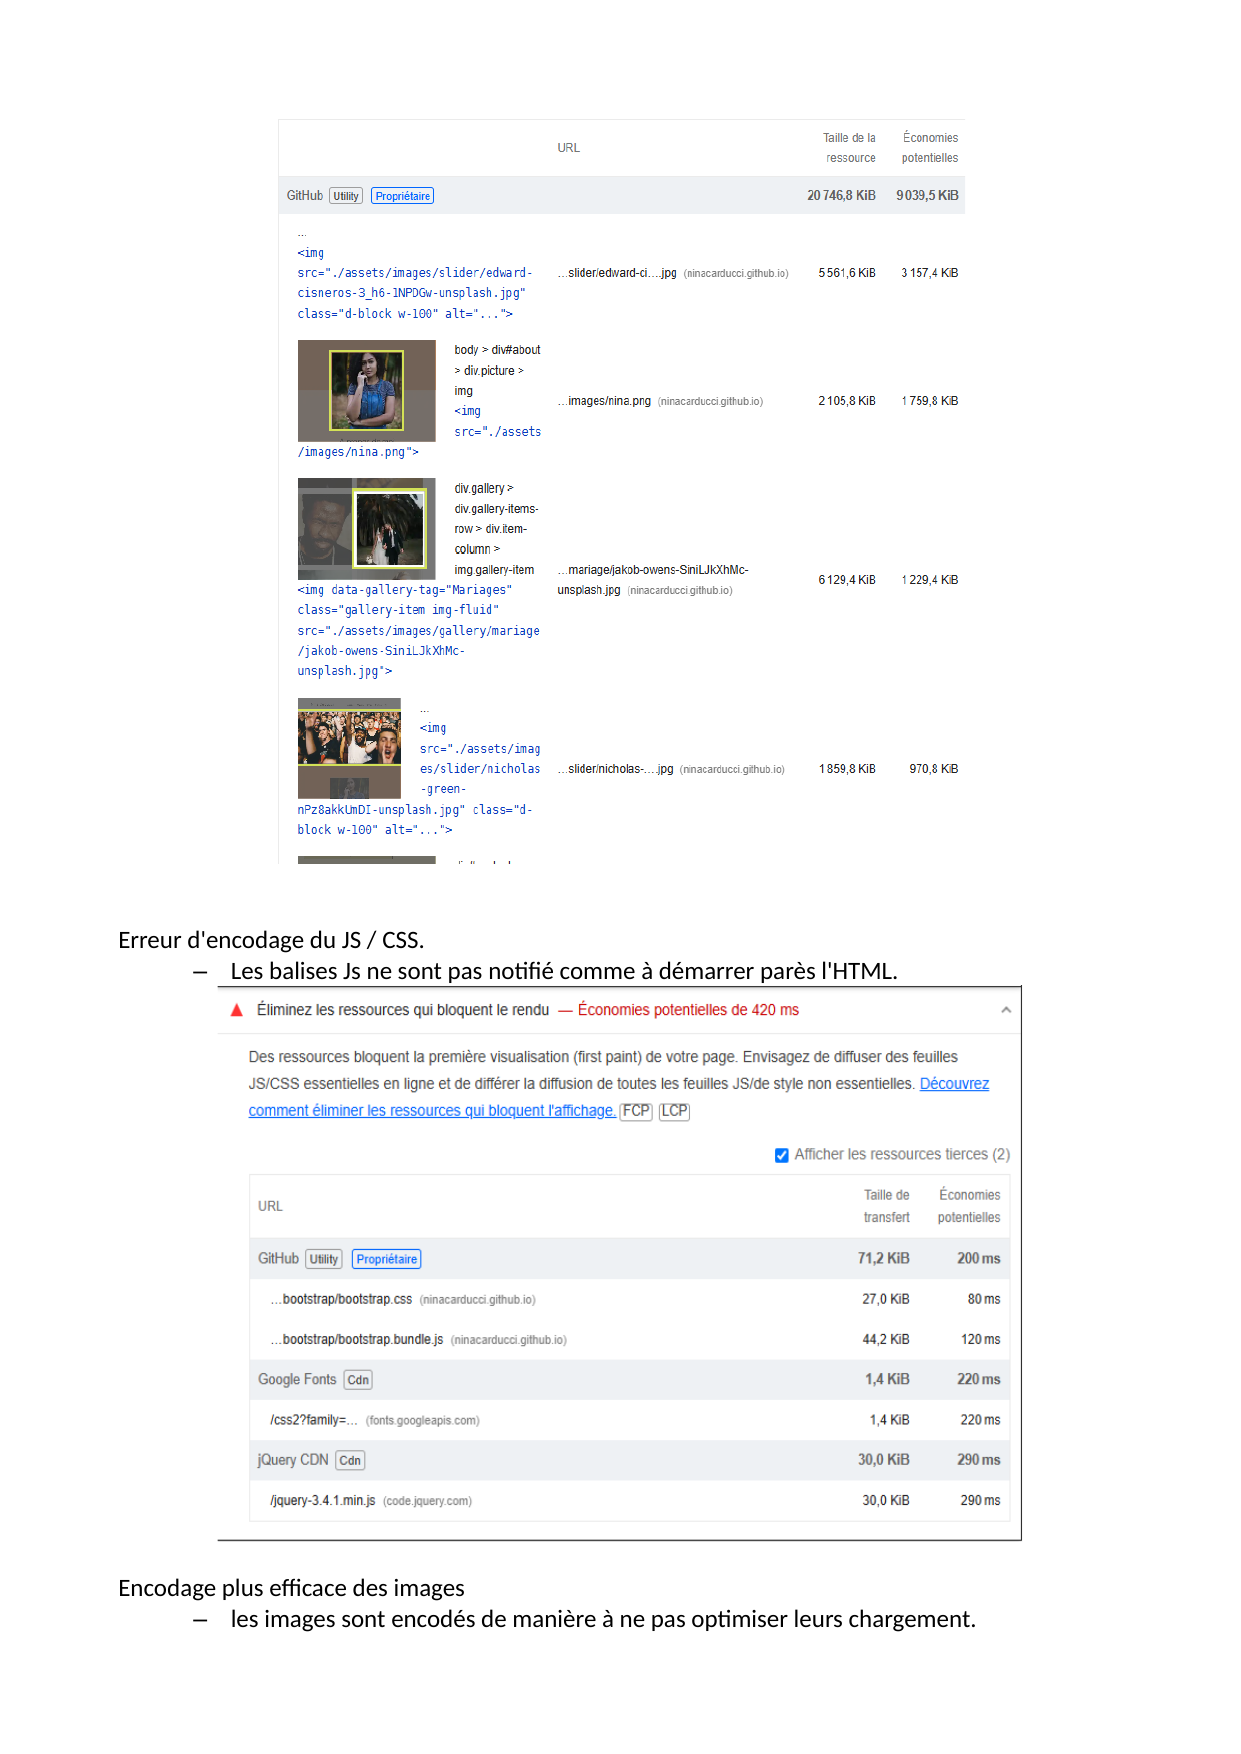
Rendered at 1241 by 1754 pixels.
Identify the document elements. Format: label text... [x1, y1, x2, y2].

list les images sont encodés de manière à ne pas optimiser leurs chargement. [193, 1603, 1122, 1633]
picture [217, 985, 1023, 1542]
list Les balises Js ne sont pas notifié comme à démarrer parès l'HTML. [193, 955, 1122, 986]
text Encodage plus efficace des images [118, 1572, 1122, 1603]
text Erreur d'encodage du JS / CSS. [118, 924, 1122, 955]
picture [275, 118, 966, 864]
